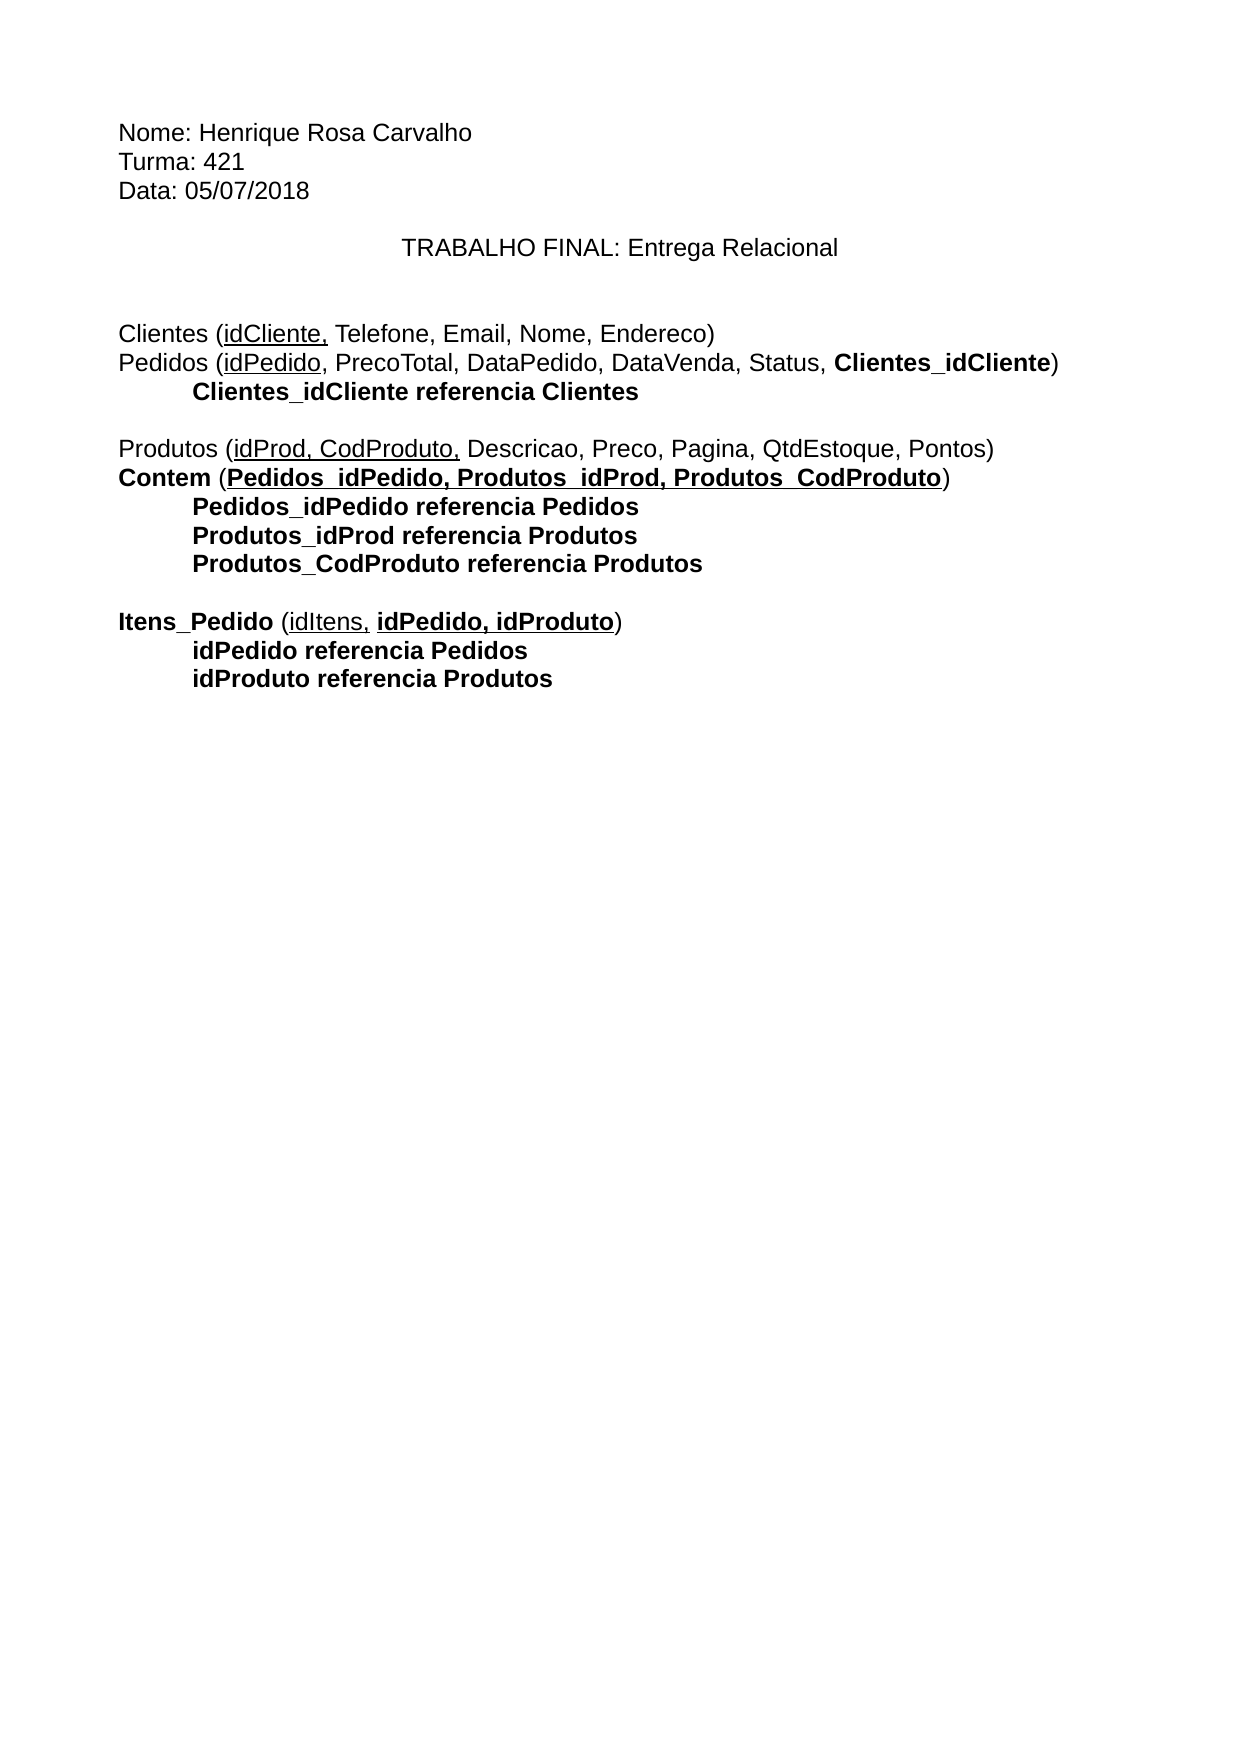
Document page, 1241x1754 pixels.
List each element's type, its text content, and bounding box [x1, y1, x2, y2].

text Data: 05/07/2018 [118, 176, 1122, 204]
text Pedidos (idPedido, PrecoTotal, DataPedido, DataVenda, Status, Clientes_idCliente) [118, 348, 1122, 377]
text Clientes (idCliente, Telefone, Email, Nome, Endereco) [118, 319, 1122, 348]
text Turma: 421 [118, 147, 1122, 176]
text idPedido referencia Pedidos [118, 636, 1122, 664]
text Produtos_idProd referencia Produtos [118, 521, 1122, 549]
text Produtos_CodProduto referencia Produtos [118, 549, 1122, 578]
text TRABALHO FINAL: Entrega Relacional [118, 233, 1122, 262]
text Clientes_idCliente referencia Clientes [118, 377, 1122, 406]
text idProduto referencia Produtos [118, 664, 1122, 693]
text Nome: Henrique Rosa Carvalho [118, 118, 1122, 147]
text Itens_Pedido (idItens, idPedido, idProduto) [118, 607, 1122, 636]
text Produtos (idProd, CodProduto, Descricao, Preco, Pagina, QtdEstoque, Pontos) [118, 434, 1122, 463]
text Pedidos_idPedido referencia Pedidos [118, 492, 1122, 521]
text Contem (Pedidos_idPedido, Produtos_idProd, Produtos_CodProduto) [118, 463, 1122, 492]
